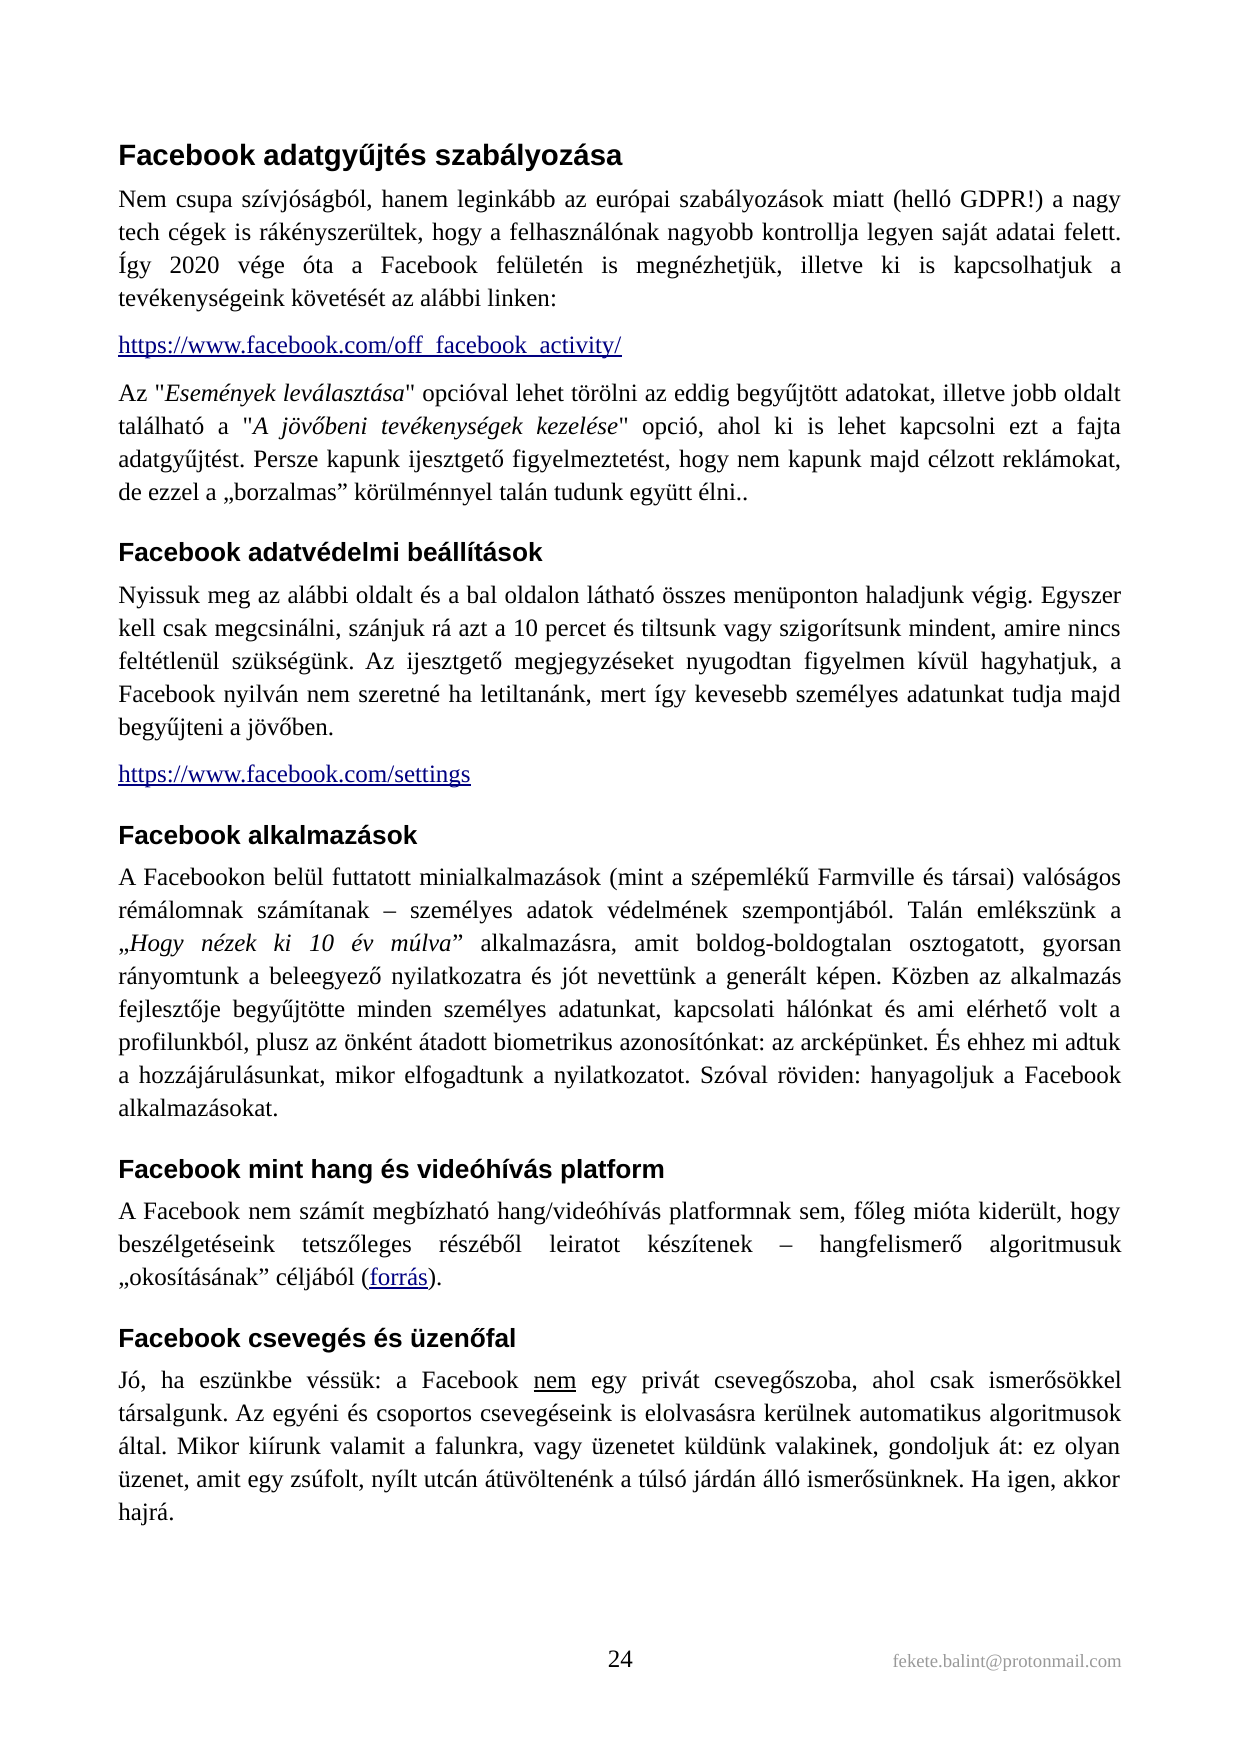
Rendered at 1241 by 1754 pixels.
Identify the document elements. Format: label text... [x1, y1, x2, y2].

subtitle Facebook alkalmazások [118, 820, 1122, 850]
text https://www.facebook.com/settings [118, 759, 1122, 788]
text A Facebookon belül futtatott minialkalmazások (mint a szépemlékű Farmville és társai) valóságos rémálomnak számítanak – személyes adatok védelmének szempontjából. Talán emlékszünk a „Hogy nézek ki 10 év múlva” alkalmazásra, amit boldog-boldogtalan osztogatott, gyorsan rányomtunk a beleegyező nyilatkozatra és jót nevettünk a generált képen. Közben az alkalmazás fejlesztője begyűjtötte minden személyes adatunkat, kapcsolati hálónkat és ami elérhető volt a profilunkból, plusz az önként átadott biometrikus azonosítónkat: az arcképünket. És ehhez mi adtuk a hozzájárulásunkat, mikor elfogadtunk a nyilatkozatot. Szóval röviden: hanyagoljuk a Facebook alkalmazásokat. [118, 862, 1122, 1122]
text Nem csupa szívjóságból, hanem leginkább az európai szabályozások miatt (helló GDPR!) a nagy tech cégek is rákényszerültek, hogy a felhasználónak nagyobb kontrollja legyen saját adatai felett. Így 2020 vége óta a Facebook felületén is megnézhetjük, illetve ki is kapcsolhatjuk a tevékenységeink követését az alábbi linken: [118, 184, 1122, 312]
text Nyissuk meg az alábbi oldalt és a bal oldalon látható összes menüponton haladjunk végig. Egyszer kell csak megcsinálni, szánjuk rá azt a 10 percet és tiltsunk vagy szigorítsunk mindent, amire nincs feltétlenül szükségünk. Az ijesztgető megjegyzéseket nyugodtan figyelmen kívül hagyhatjuk, a Facebook nyilván nem szeretné ha letiltanánk, mert így kevesebb személyes adatunkat tudja majd begyűjteni a jövőben. [118, 580, 1122, 741]
subtitle Facebook mint hang és videóhívás platform [118, 1154, 1122, 1184]
subtitle Facebook adatgyűjtés szabályozása [118, 137, 1122, 171]
text https://www.facebook.com/off_facebook_activity/ [118, 330, 1122, 359]
subtitle Facebook adatvédelmi beállítások [118, 537, 1122, 567]
text Jó, ha eszünkbe véssük: a Facebook nem egy privát csevegőszoba, ahol csak ismerősökkel társalgunk. Az egyéni és csoportos csevegéseink is elolvasásra kerülnek automatikus algoritmusok által. Mikor kiírunk valamit a falunkra, vagy üzenetet küldünk valakinek, gondoljuk át: ez olyan üzenet, amit egy zsúfolt, nyílt utcán átüvöltenénk a túlsó járdán álló ismerősünknek. Ha igen, akkor hajrá. [118, 1365, 1122, 1526]
subtitle Facebook csevegés és üzenőfal [118, 1322, 1122, 1353]
text Az "Események leválasztása" opcióval lehet törölni az eddig begyűjtött adatokat, illetve jobb oldalt található a "A jövőbeni tevékenységek kezelése" opció, ahol ki is lehet kapcsolni ezt a fajta adatgyűjtést. Persze kapunk ijesztgető figyelmeztetést, hogy nem kapunk majd célzott reklámokat, de ezzel a „borzalmas” körülménnyel talán tudunk együtt élni.. [118, 378, 1122, 506]
text A Facebook nem számít megbízható hang/videóhívás platformnak sem, főleg mióta kiderült, hogy beszélgetéseink tetszőleges részéből leiratot készítenek – hangfelismerő algoritmusuk „okosításának” céljából (forrás). [118, 1196, 1122, 1291]
